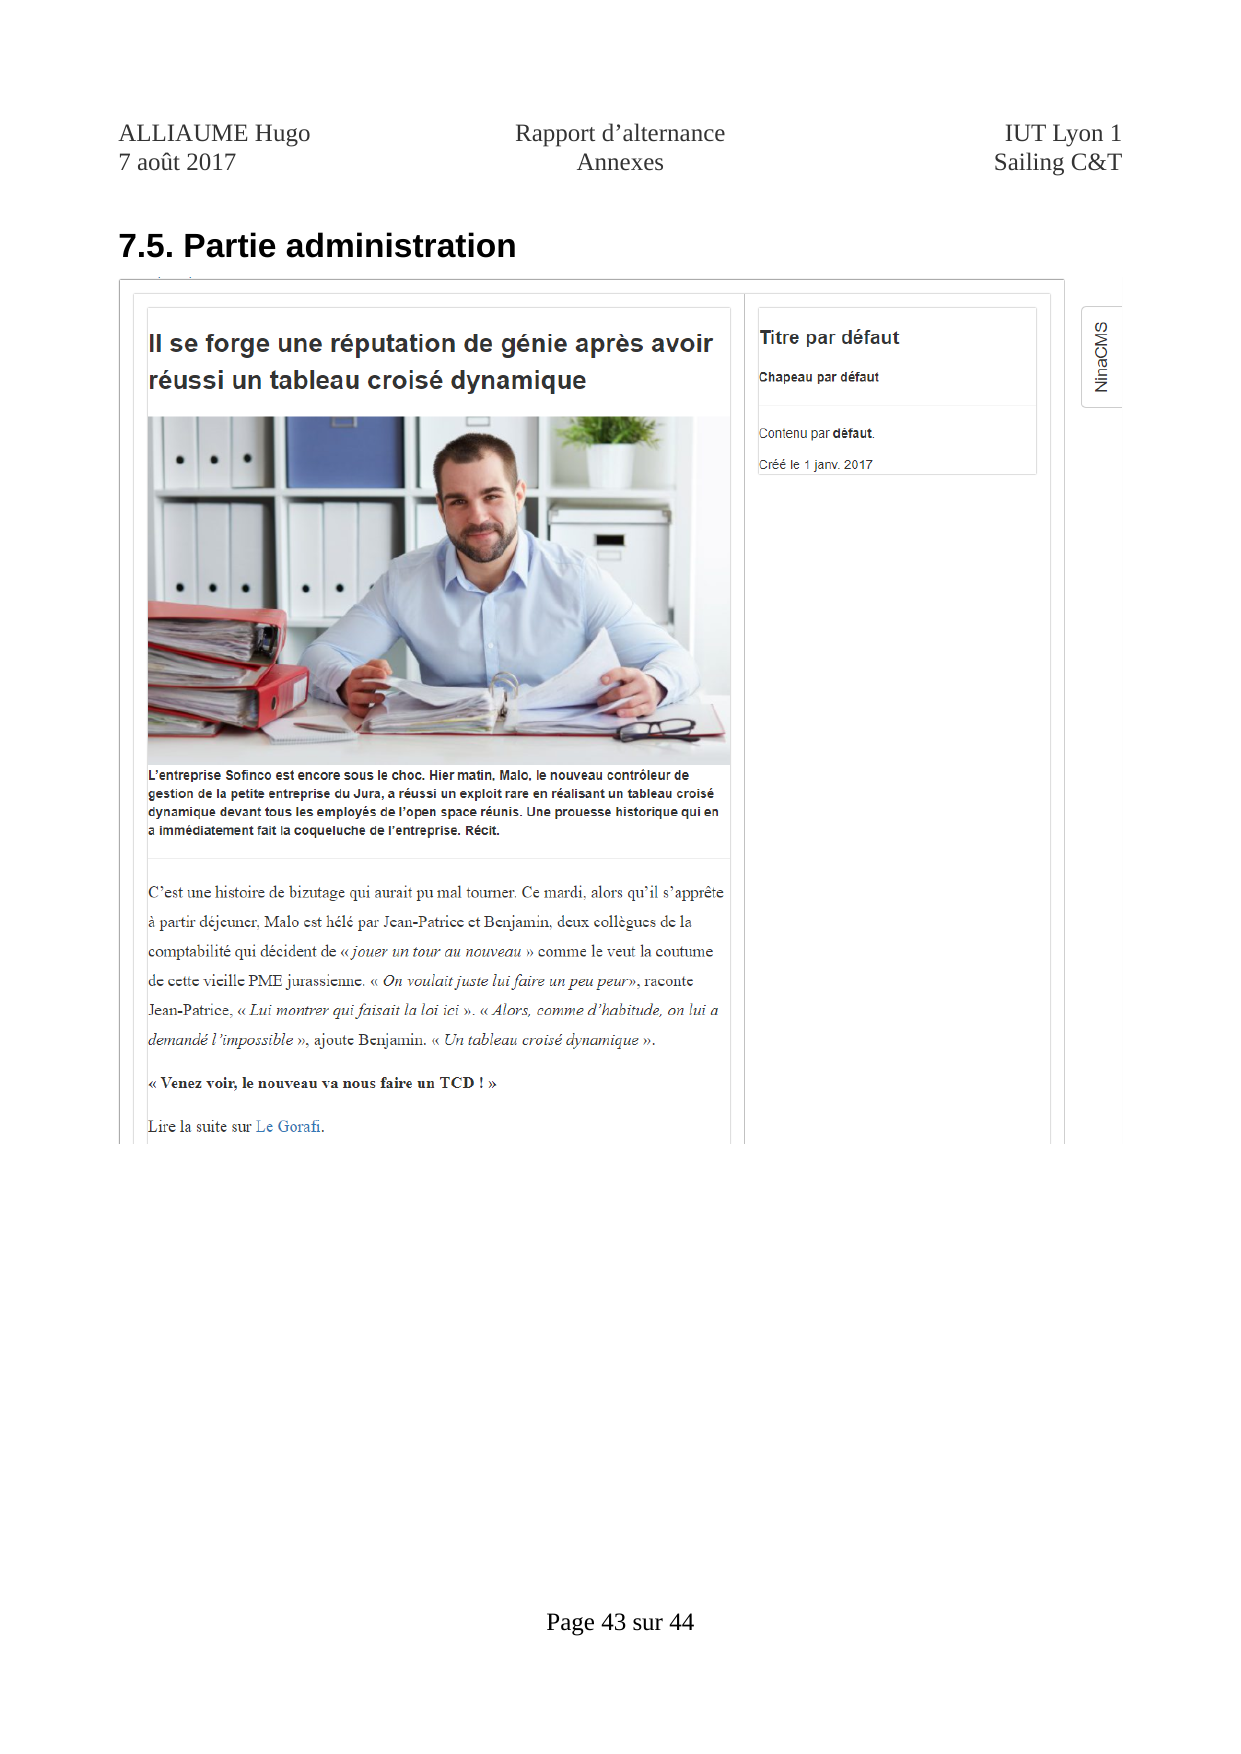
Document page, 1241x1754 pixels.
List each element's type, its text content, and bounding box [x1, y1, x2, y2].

subtitle 7.5. Partie administration [118, 226, 1122, 264]
picture [118, 277, 1123, 1144]
